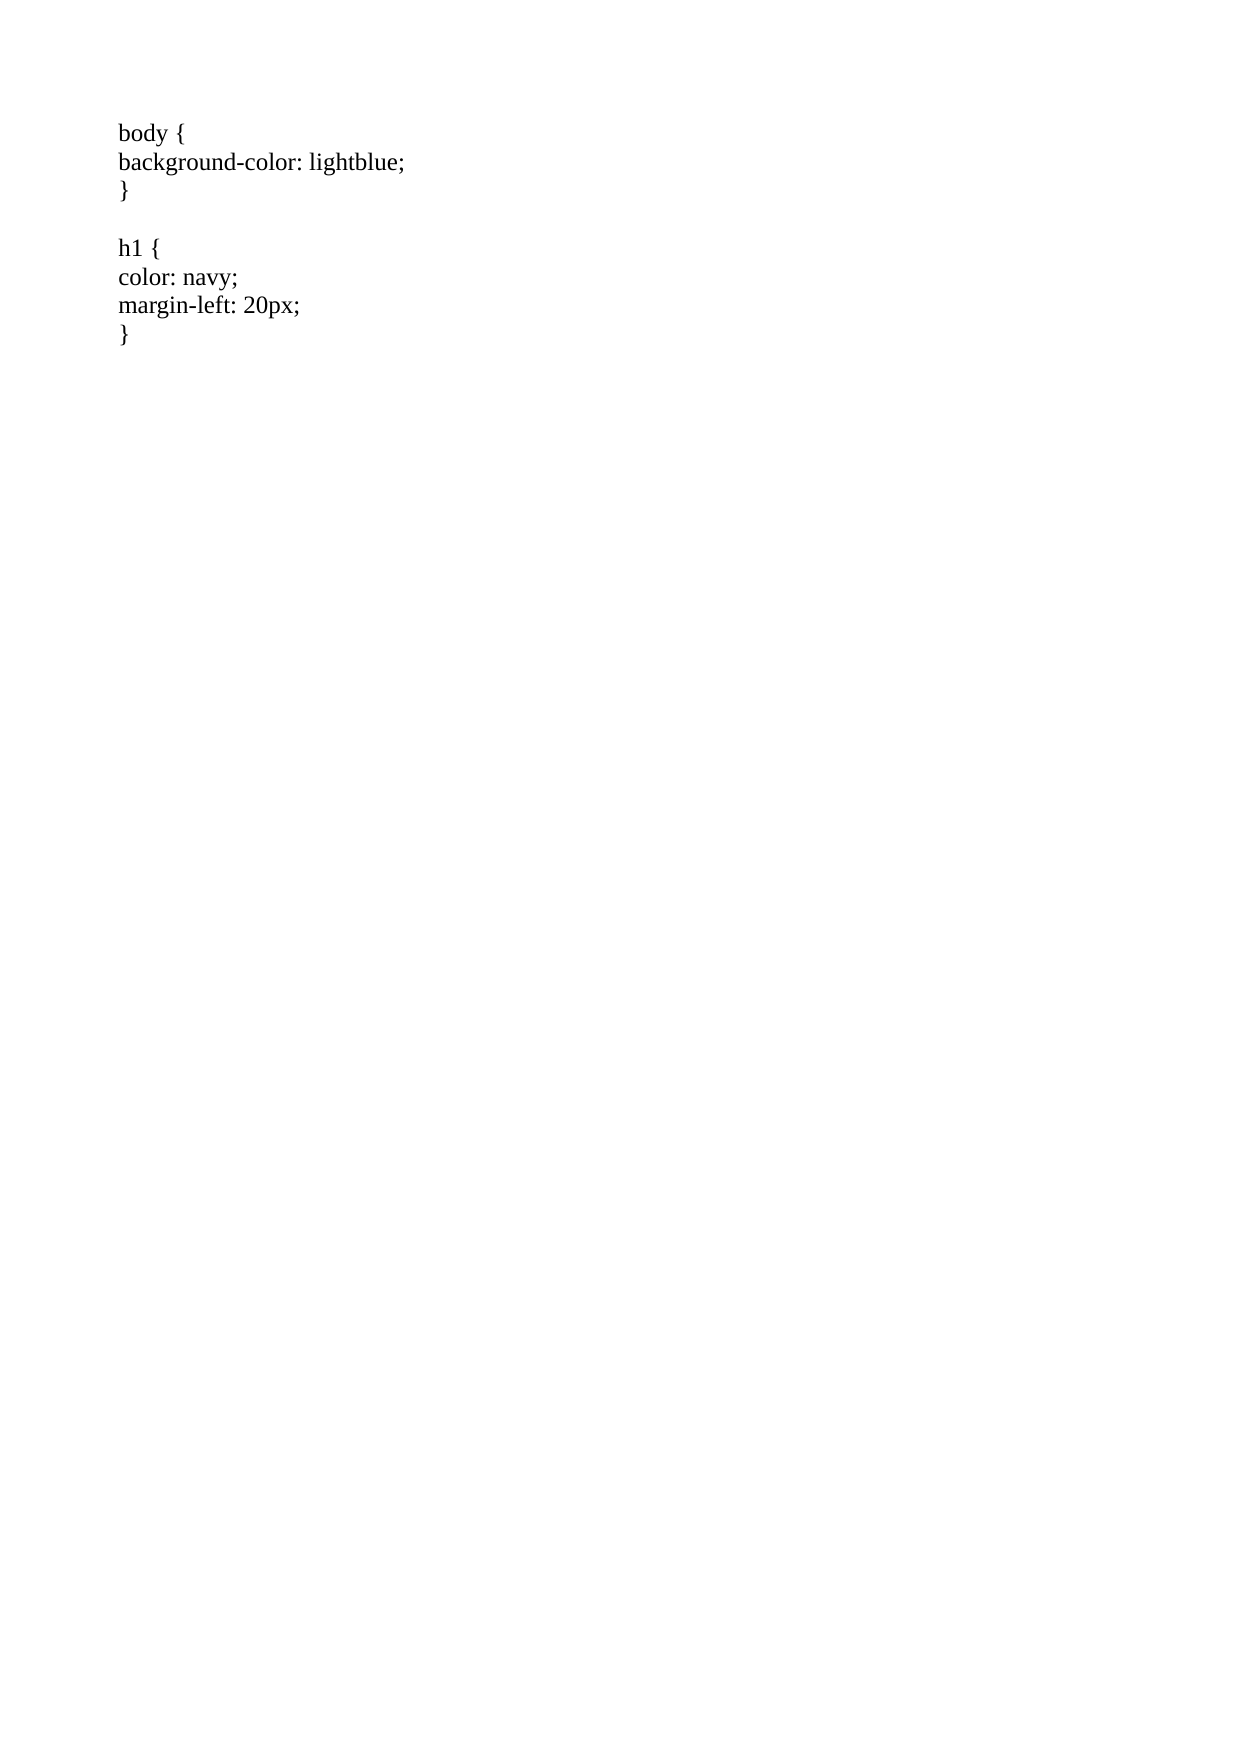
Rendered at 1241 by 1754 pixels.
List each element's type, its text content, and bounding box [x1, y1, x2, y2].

text body { background-color: lightblue; } h1 { color: navy; margin-left: 20px; } [118, 118, 1122, 348]
